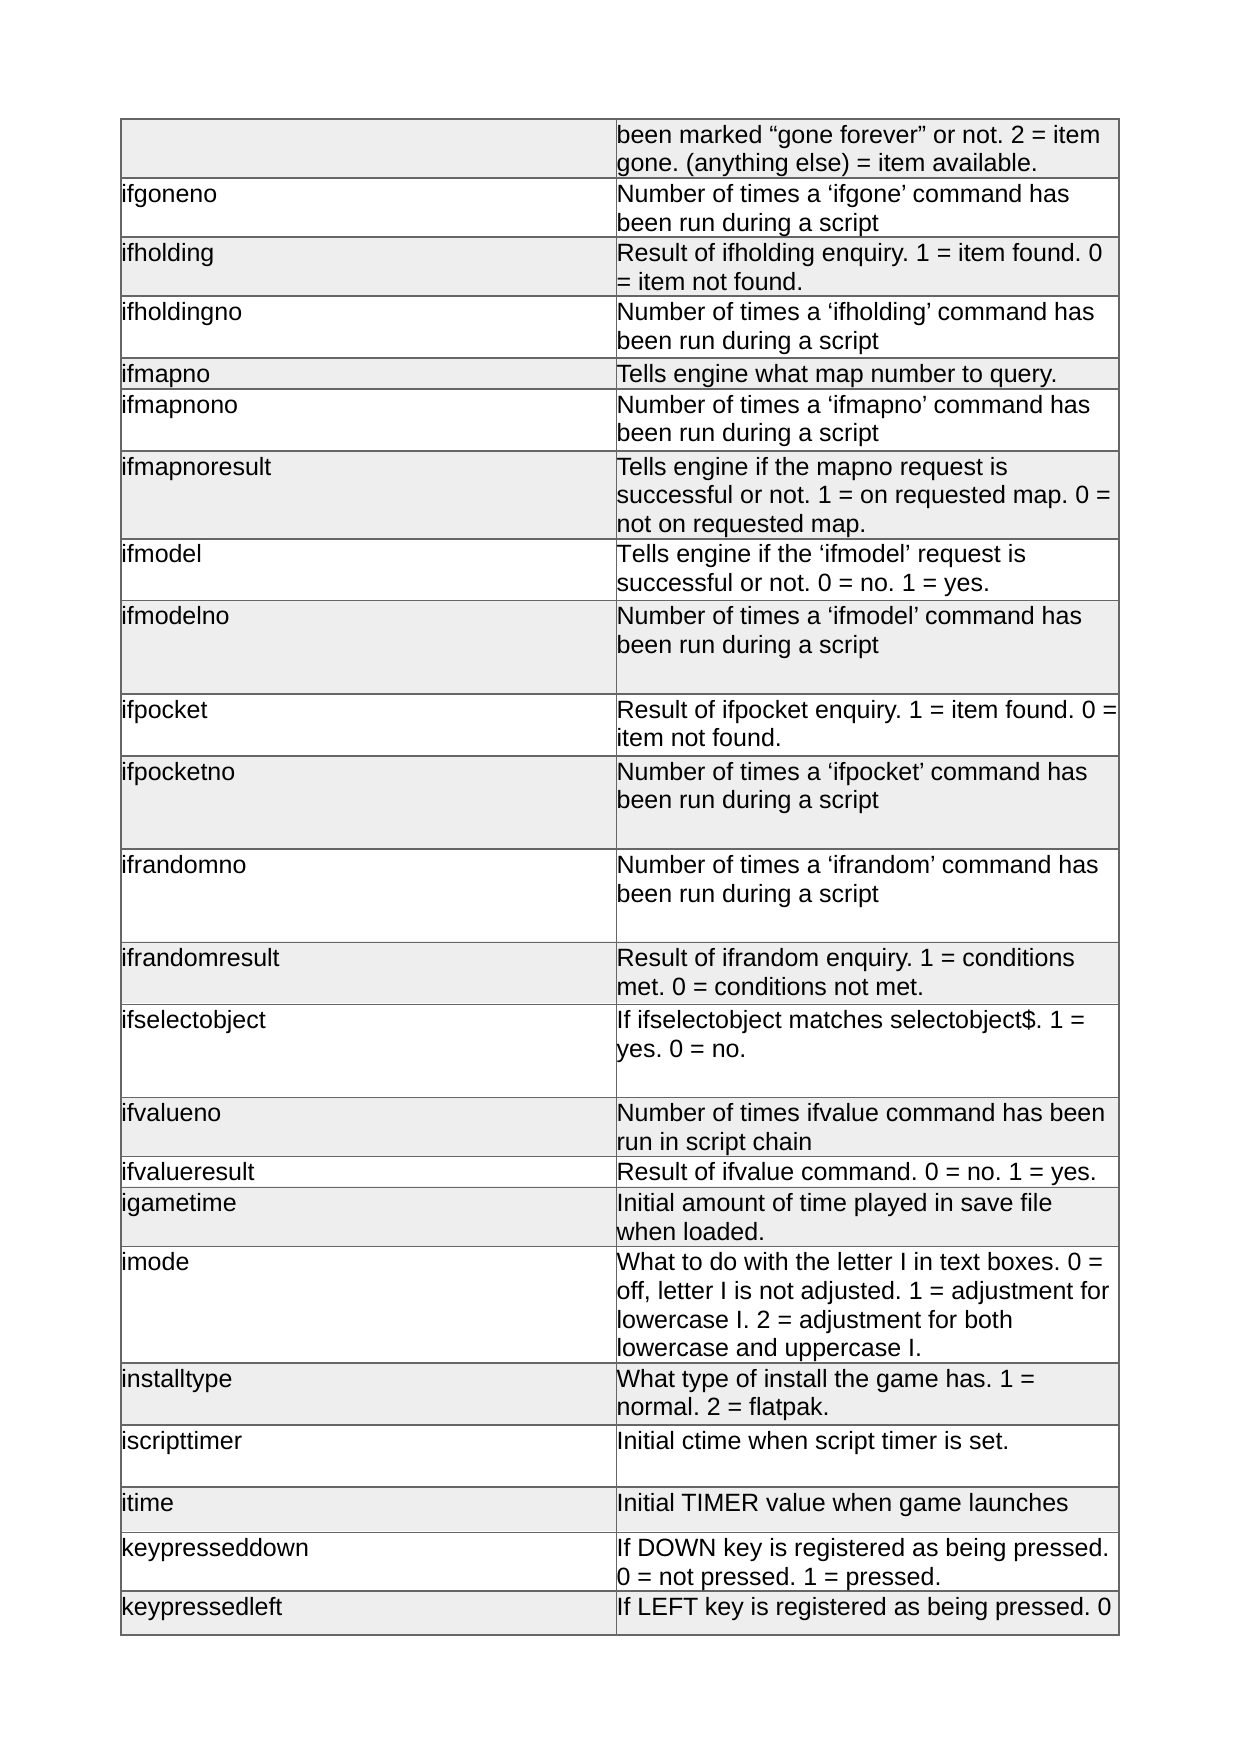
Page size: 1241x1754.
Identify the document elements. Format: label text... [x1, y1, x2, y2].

table_cell Result of ifvalue command. 0 = no. 1 = yes. [617, 1157, 1118, 1186]
table_cell ifmapnoresult [122, 452, 616, 538]
table_cell Number of times a ‘ifrandom’ command has been run during a script [617, 850, 1118, 941]
table_cell ifvalueno [122, 1098, 616, 1156]
table_cell [122, 120, 616, 177]
table_cell Number of times a ‘ifholding’ command has been run during a script [617, 297, 1118, 357]
table_cell Number of times ifvalue command has been run in script chain [617, 1098, 1118, 1156]
table_cell iscripttimer [122, 1426, 616, 1486]
table_cell Tells engine what map number to query. [617, 359, 1118, 388]
table_cell What to do with the letter I in text boxes. 0 = off, letter I is not adjusted. 1 = adjustment for lowercase I. 2 = adjustment for both lowercase and uppercase I. [617, 1247, 1118, 1362]
table_cell Number of times a ‘ifmodel’ command has been run during a script [617, 601, 1118, 693]
table_cell keypressedleft [122, 1592, 616, 1634]
table_cell ifselectobject [122, 1005, 616, 1097]
table_cell ifpocketno [122, 757, 616, 848]
table_cell Result of ifpocket enquiry. 1 = item found. 0 = item not found. [617, 695, 1118, 755]
table_cell itime [122, 1488, 616, 1531]
table_cell been marked “gone forever” or not. 2 = item gone. (anything else) = item available. [617, 120, 1118, 177]
table_cell If ifselectobject matches selectobject$. 1 = yes. 0 = no. [617, 1005, 1118, 1097]
table_cell Result of ifholding enquiry. 1 = item found. 0 = item not found. [617, 238, 1118, 295]
table_cell ifmodel [122, 540, 616, 600]
table_cell ifvalueresult [122, 1157, 616, 1186]
table_cell igametime [122, 1188, 616, 1246]
table_cell ifgoneno [122, 179, 616, 236]
table_cell Number of times a ‘ifmapno’ command has been run during a script [617, 390, 1118, 450]
table_cell Tells engine if the mapno request is successful or not. 1 = on requested map. 0 = not on requested map. [617, 452, 1118, 538]
table_cell ifpocket [122, 695, 616, 755]
table_cell ifrandomno [122, 850, 616, 941]
table_cell Initial ctime when script timer is set. [617, 1426, 1118, 1486]
table_cell Initial amount of time played in save file when loaded. [617, 1188, 1118, 1246]
table_cell keypresseddown [122, 1533, 616, 1590]
table_cell ifmapno [122, 359, 616, 388]
table_cell imode [122, 1247, 616, 1362]
table_cell ifmapnono [122, 390, 616, 450]
table_cell Result of ifrandom enquiry. 1 = conditions met. 0 = conditions not met. [617, 943, 1118, 1003]
table_cell If DOWN key is registered as being pressed. 0 = not pressed. 1 = pressed. [617, 1533, 1118, 1590]
table_cell If LEFT key is registered as being pressed. 0 [617, 1592, 1118, 1634]
table_cell ifholdingno [122, 297, 616, 357]
table_cell What type of install the game has. 1 = normal. 2 = flatpak. [617, 1364, 1118, 1424]
table_cell Initial TIMER value when game launches [617, 1488, 1118, 1531]
table_cell ifmodelno [122, 601, 616, 693]
table_cell ifholding [122, 238, 616, 295]
table_cell ifrandomresult [122, 943, 616, 1003]
table_cell Tells engine if the ‘ifmodel’ request is successful or not. 0 = no. 1 = yes. [617, 540, 1118, 600]
table_cell Number of times a ‘ifgone’ command has been run during a script [617, 179, 1118, 236]
table_cell Number of times a ‘ifpocket’ command has been run during a script [617, 757, 1118, 848]
table_cell installtype [122, 1364, 616, 1424]
